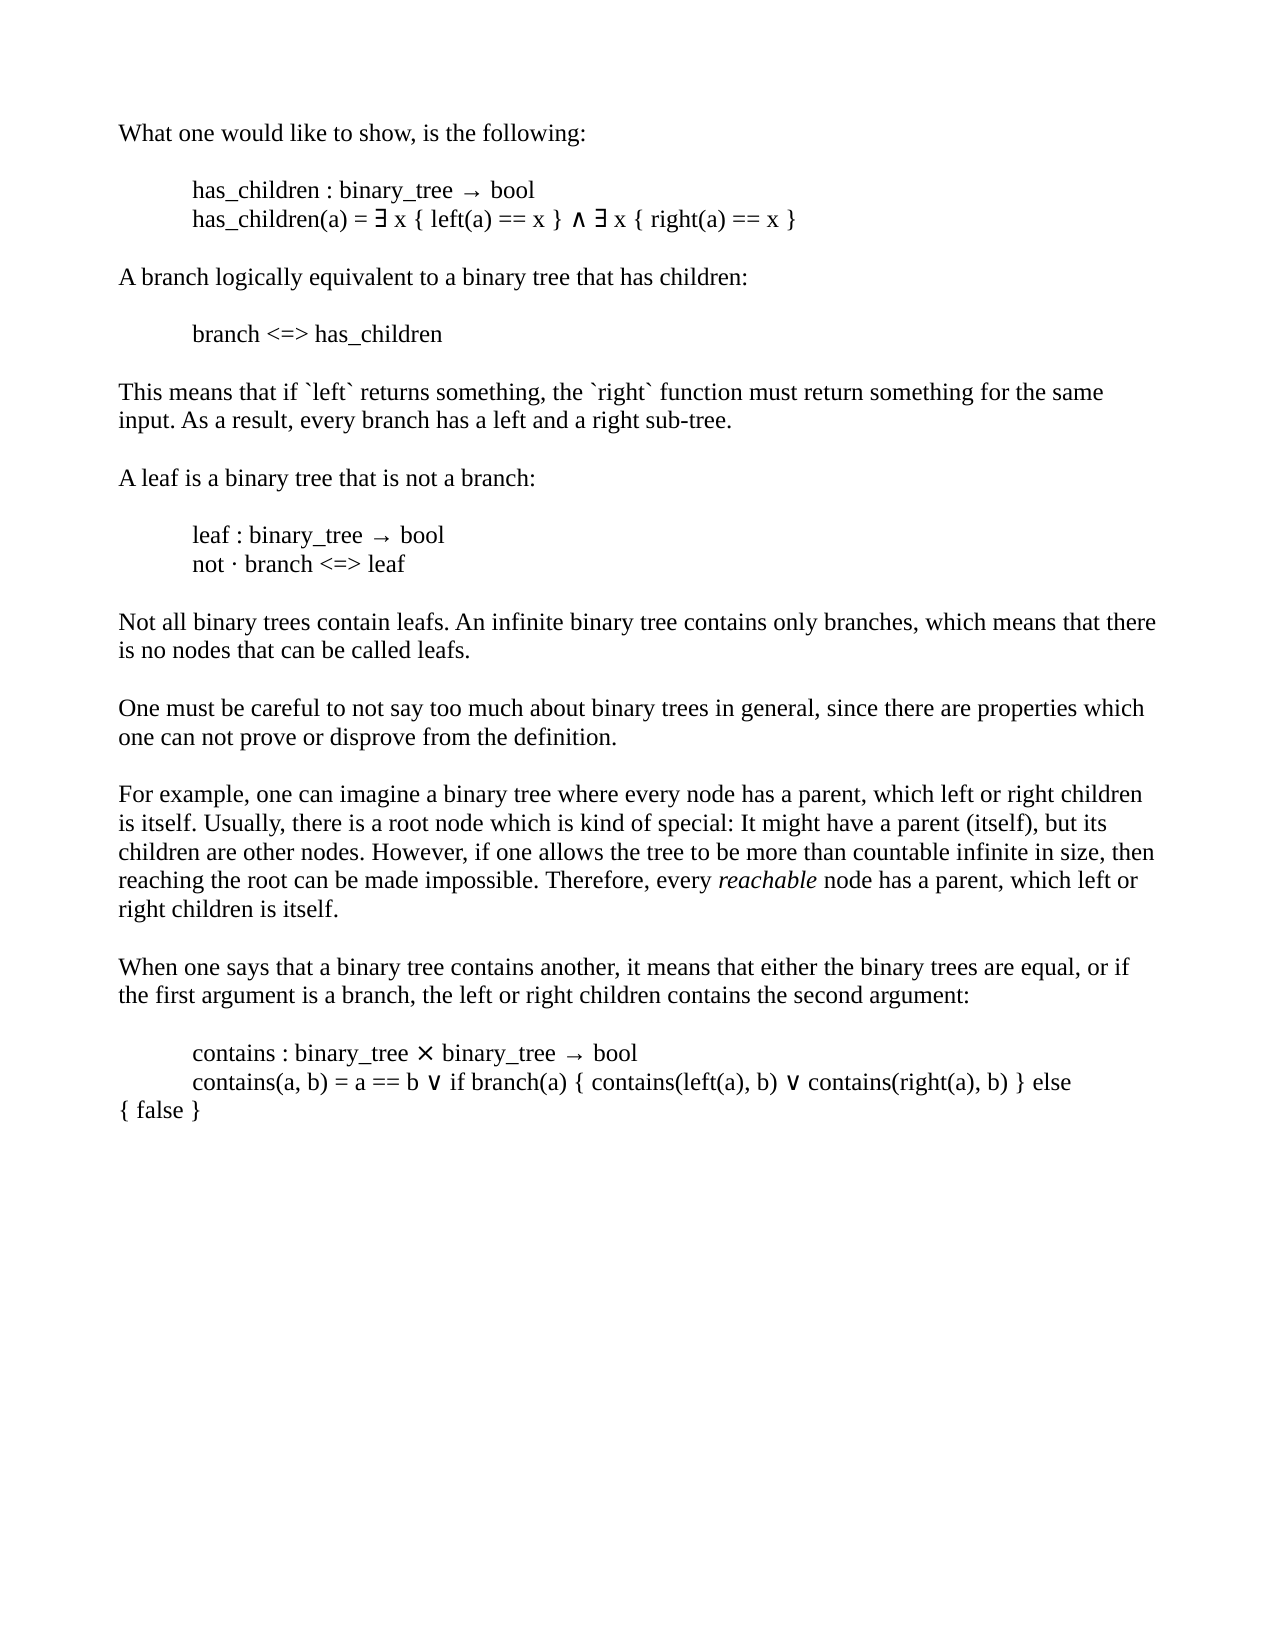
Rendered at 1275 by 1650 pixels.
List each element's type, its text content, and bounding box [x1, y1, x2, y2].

text contains : binary_tree ⨯ binary_tree → bool [118, 1038, 1157, 1067]
text contains(a, b) = a == b ∨ if branch(a) { contains(left(a), b) ∨ contains(right(a), b) } else { false } [118, 1067, 1157, 1124]
text For example, one can imagine a binary tree where every node has a parent, which left or right children is itself. Usually, there is a root node which is kind of special: It might have a parent (itself), but its children are other nodes. However, if one allows the tree to be more than countable infinite in size, then reaching the root can be made impossible. Therefore, every reachable node has a parent, which left or right children is itself. [118, 779, 1157, 923]
text has_children(a) = ∃ x { left(a) == x } ∧ ∃ x { right(a) == x } [118, 204, 1157, 233]
text One must be careful to not say too much about binary trees in general, since there are properties which one can not prove or disprove from the definition. [118, 693, 1157, 751]
text not · branch <=> leaf [118, 549, 1157, 578]
text branch <=> has_children [118, 319, 1157, 348]
text has_children : binary_tree → bool [118, 176, 1157, 204]
text A branch logically equivalent to a binary tree that has children: [118, 262, 1157, 291]
text When one says that a binary tree contains another, it means that either the binary trees are equal, or if the first argument is a branch, the left or right children contains the second argument: [118, 952, 1157, 1009]
text Not all binary trees contain leafs. An infinite binary tree contains only branches, which means that there is no nodes that can be called leafs. [118, 607, 1157, 664]
text What one would like to show, is the following: [118, 118, 1157, 147]
text leaf : binary_tree → bool [118, 521, 1157, 549]
text This means that if `left` returns something, the `right` function must return something for the same input. As a result, every branch has a left and a right sub-tree. [118, 377, 1157, 434]
text A leaf is a binary tree that is not a branch: [118, 463, 1157, 492]
